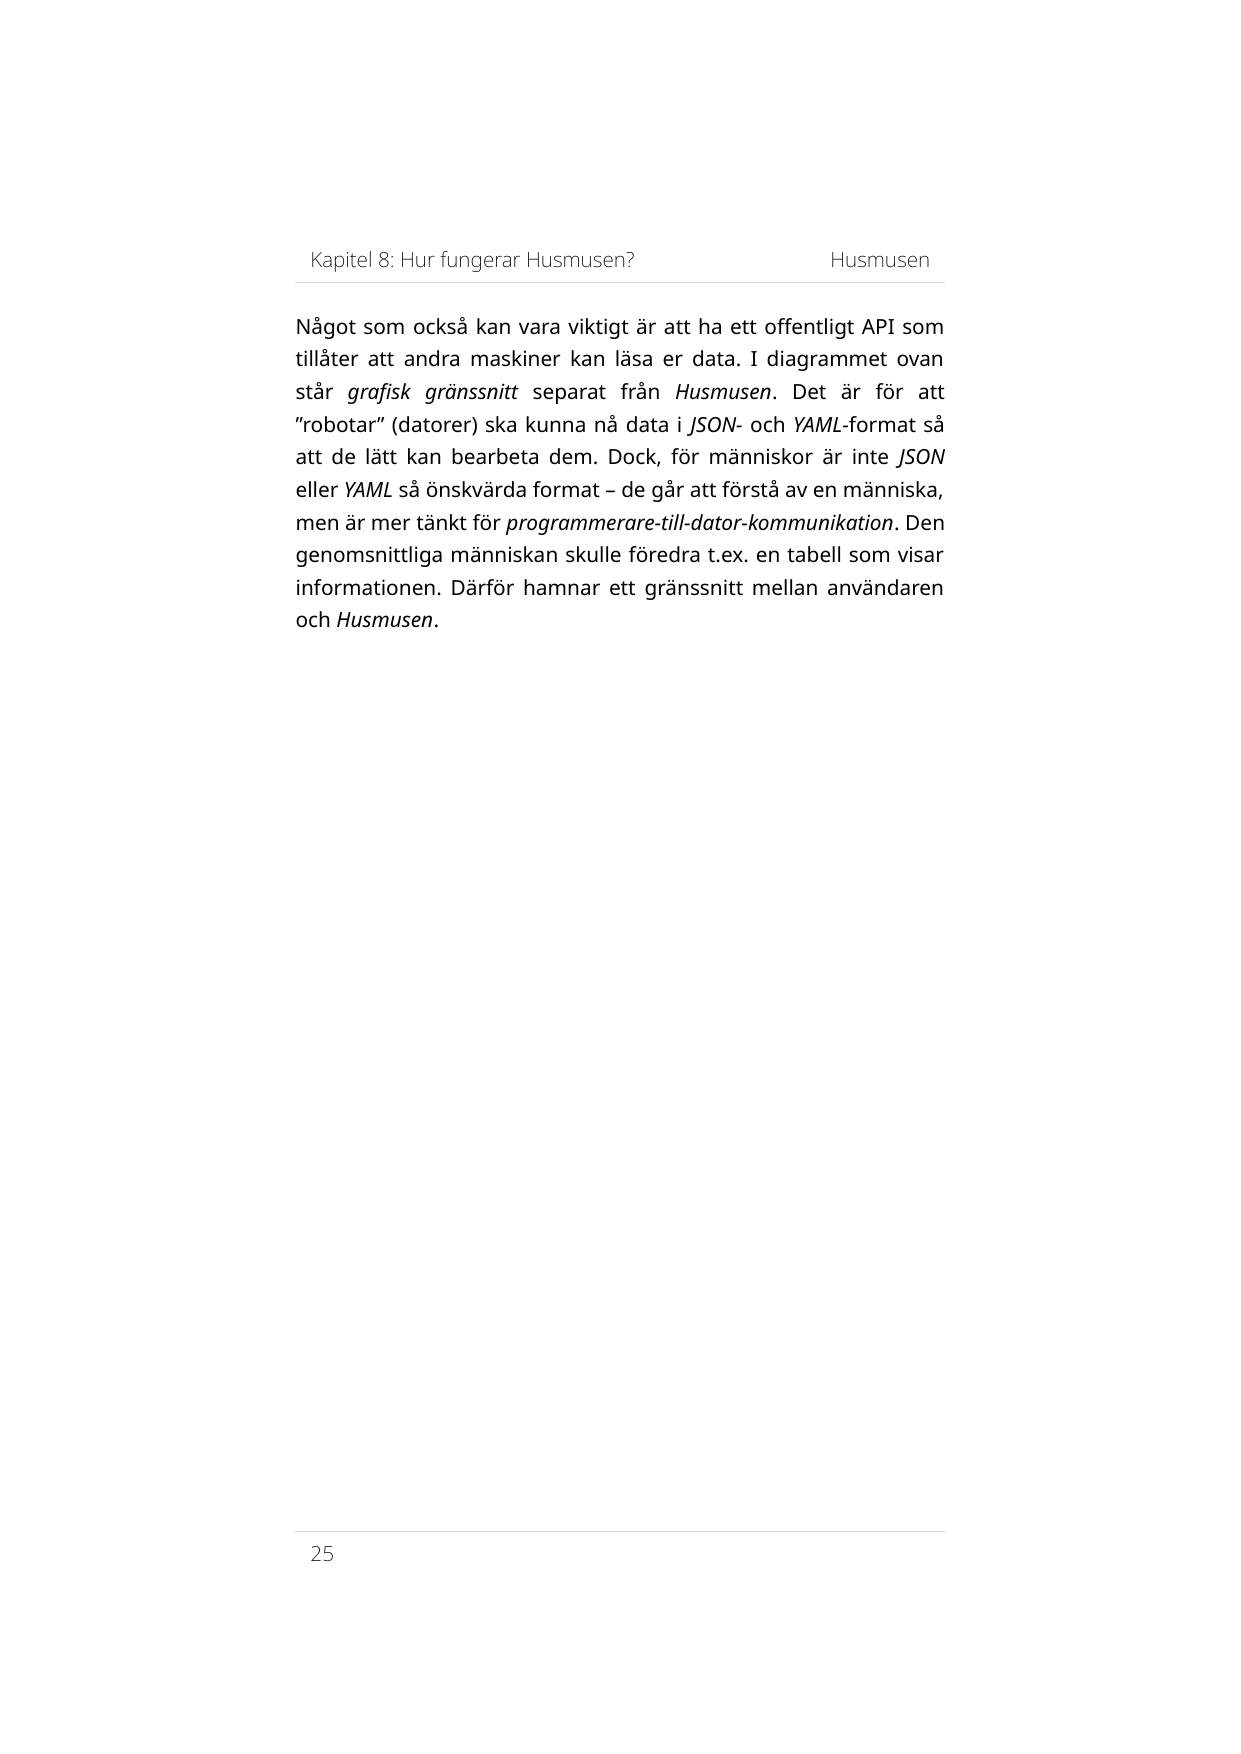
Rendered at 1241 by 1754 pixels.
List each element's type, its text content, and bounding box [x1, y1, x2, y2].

text Något som också kan vara viktigt är att ha ett offentligt API som tillåter att andra maskiner kan läsa er data. I diagrammet ovan står grafisk gränssnitt separat från Husmusen. Det är för att ”robotar” (datorer) ska kunna nå data i JSON- och YAML-format så att de lätt kan bearbeta dem. Dock, för människor är inte JSON eller YAML så önskvärda format – de går att förstå av en människa, men är mer tänkt för programmerare-till-dator-kommunikation. Den genomsnittliga människan skulle föredra t.ex. en tabell som visar informationen. Därför hamnar ett gränssnitt mellan användaren och Husmusen. [295, 312, 945, 634]
